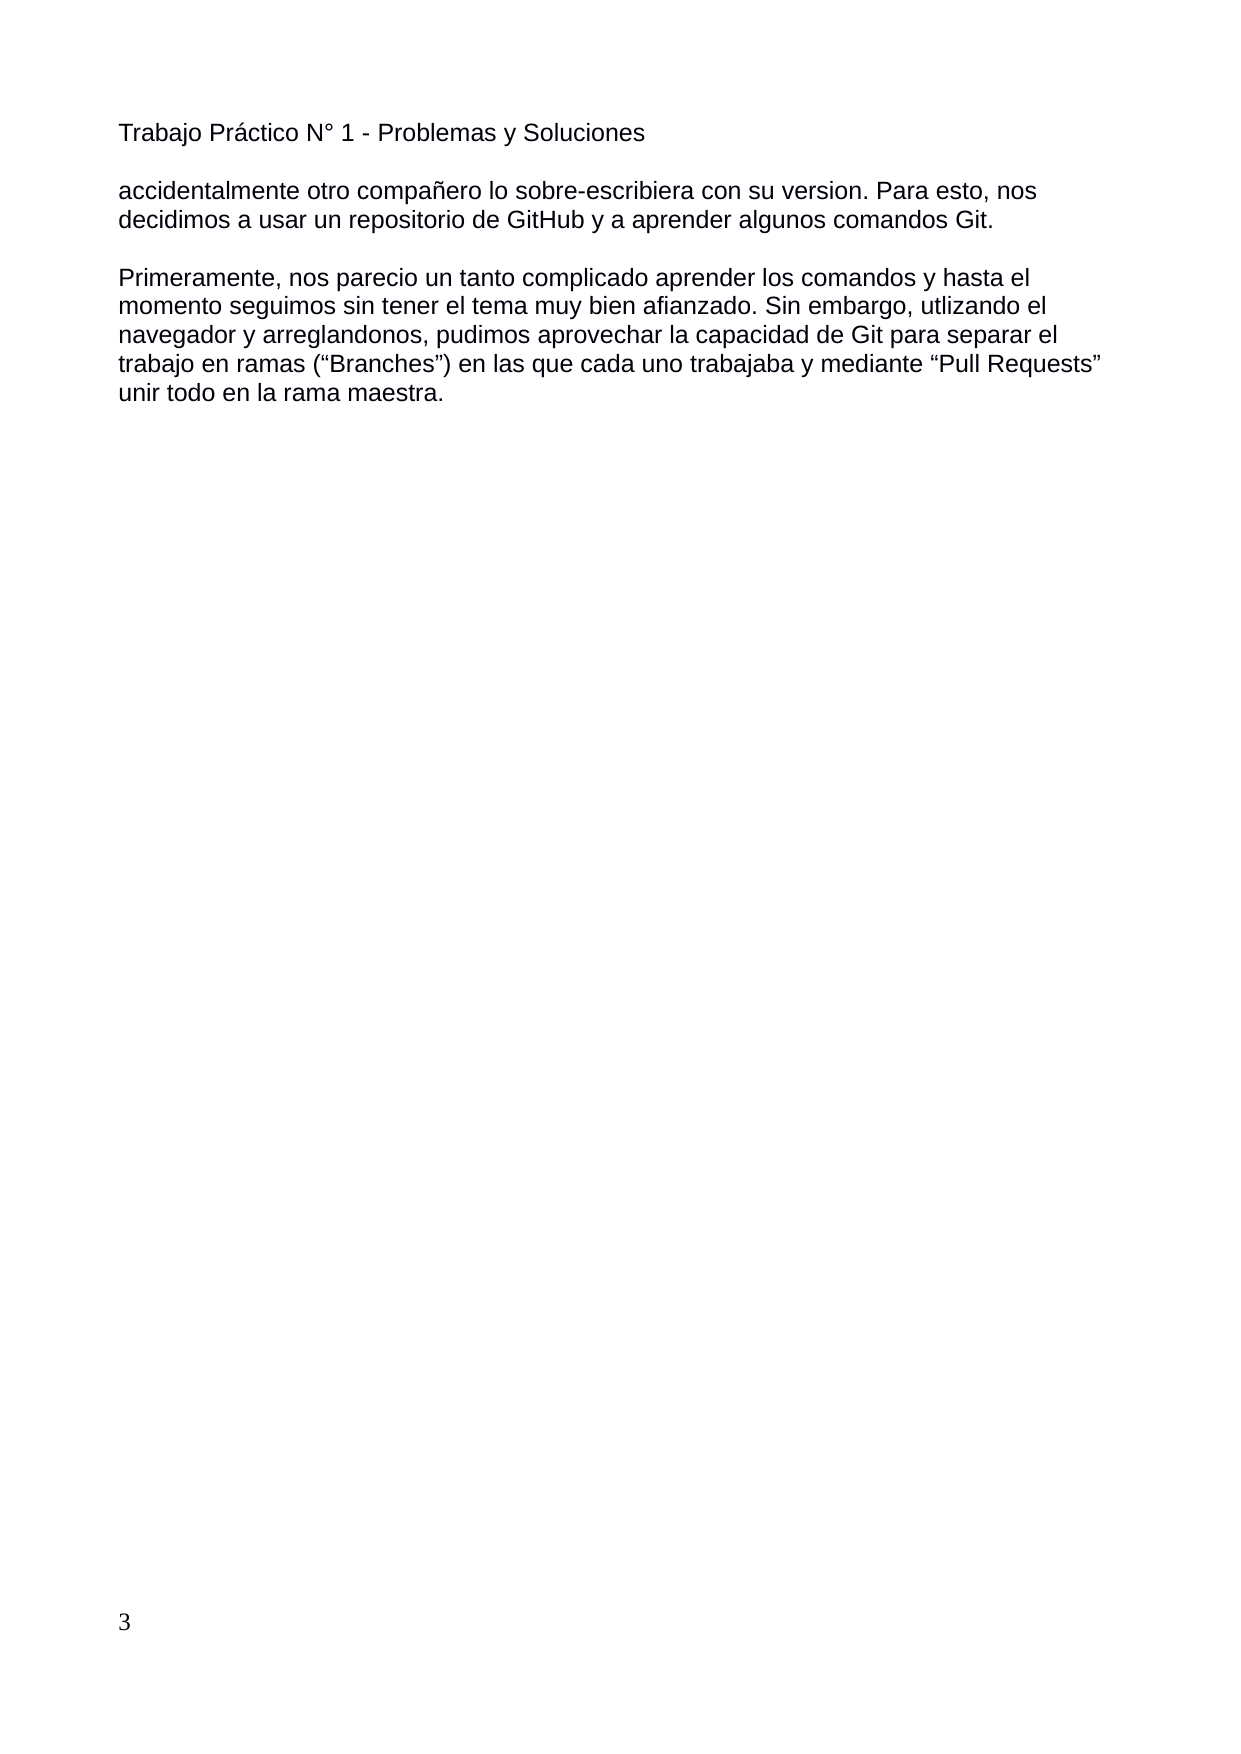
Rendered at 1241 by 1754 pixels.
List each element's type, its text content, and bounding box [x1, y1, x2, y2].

text Primeramente, nos parecio un tanto complicado aprender los comandos y hasta el momento seguimos sin tener el tema muy bien afianzado. Sin embargo, utlizando el navegador y arreglandonos, pudimos aprovechar la capacidad de Git para separar el trabajo en ramas (“Branches”) en las que cada uno trabajaba y mediante “Pull Requests” unir todo en la rama maestra. [118, 263, 1122, 406]
text accidentalmente otro compañero lo sobre-escribiera con su version. Para esto, nos decidimos a usar un repositorio de GitHub y a aprender algunos comandos Git. [118, 176, 1122, 234]
